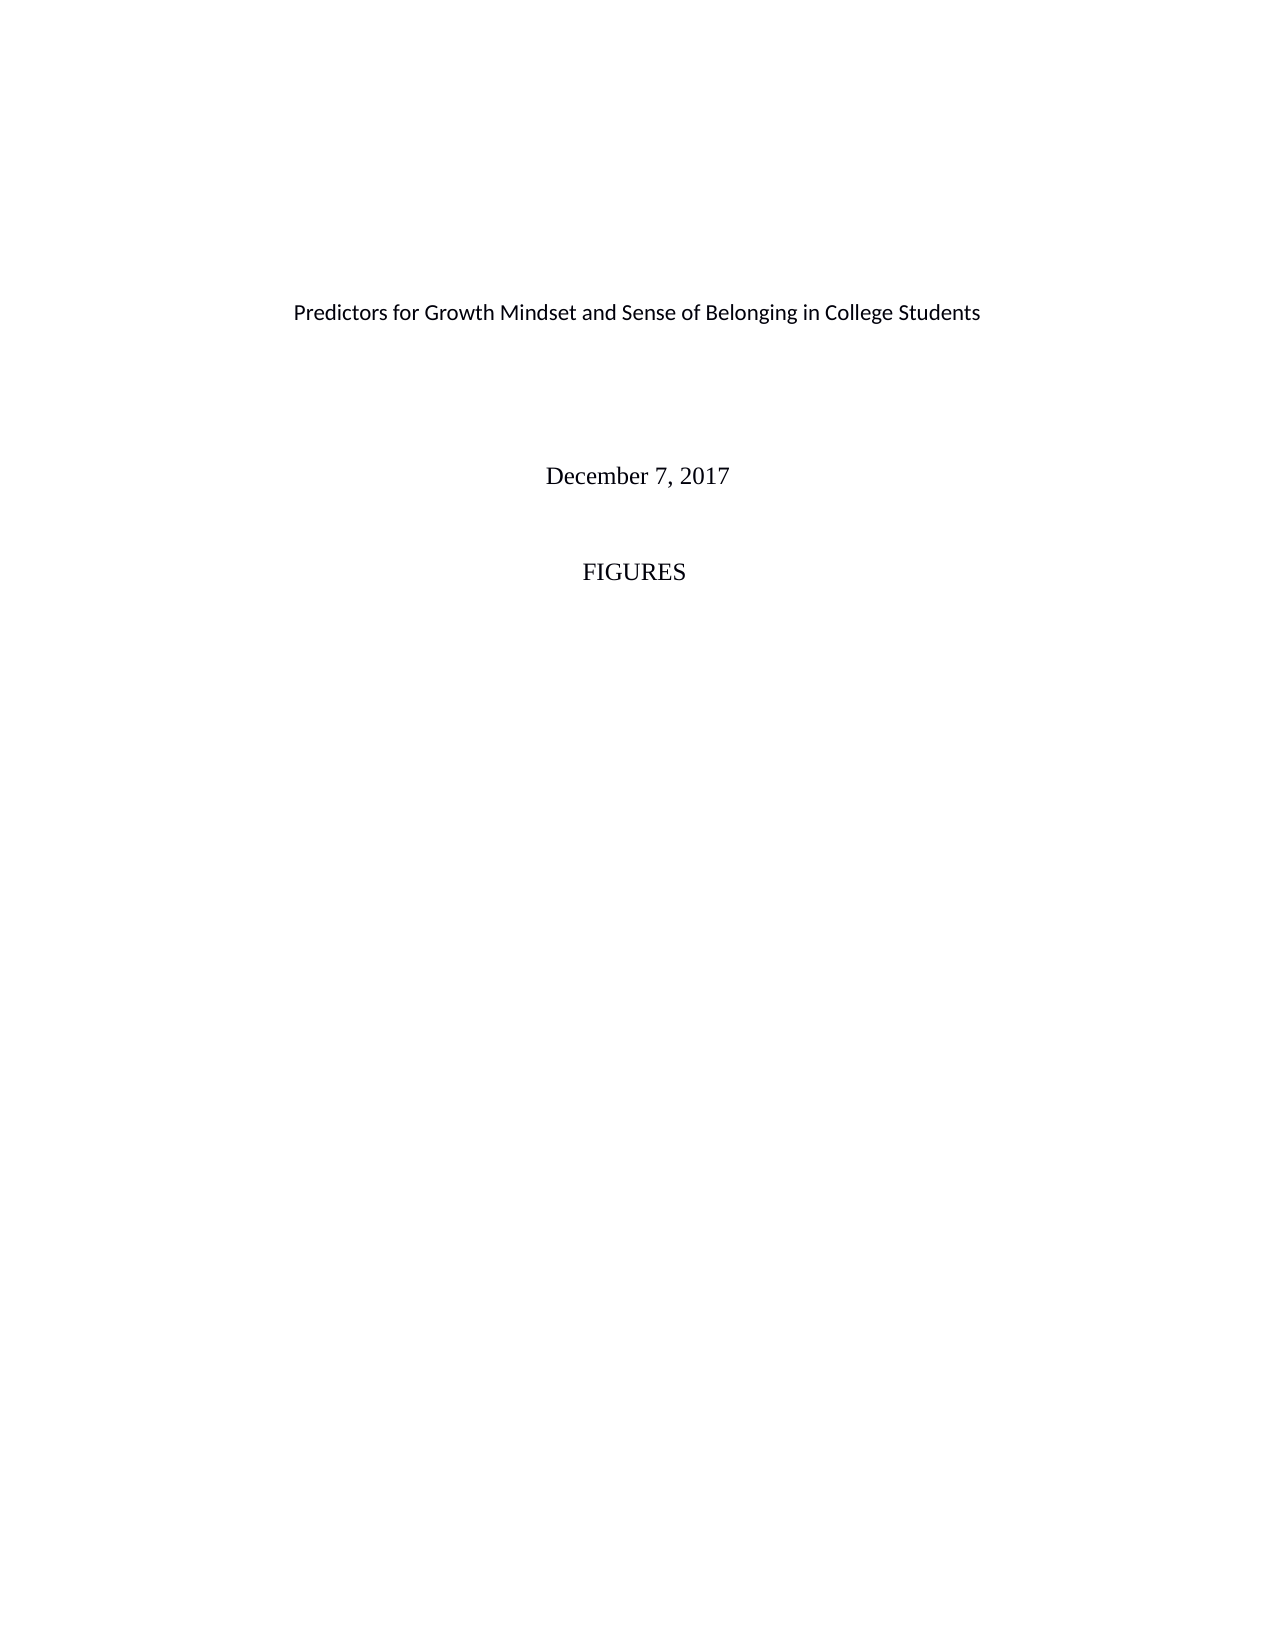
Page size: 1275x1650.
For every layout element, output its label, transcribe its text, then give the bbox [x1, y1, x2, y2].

text December 7, 2017 [118, 461, 1157, 490]
text Predictors for Growth Mindset and Sense of Belonging in College Students [118, 298, 1157, 327]
text FIGURES [118, 557, 1157, 586]
